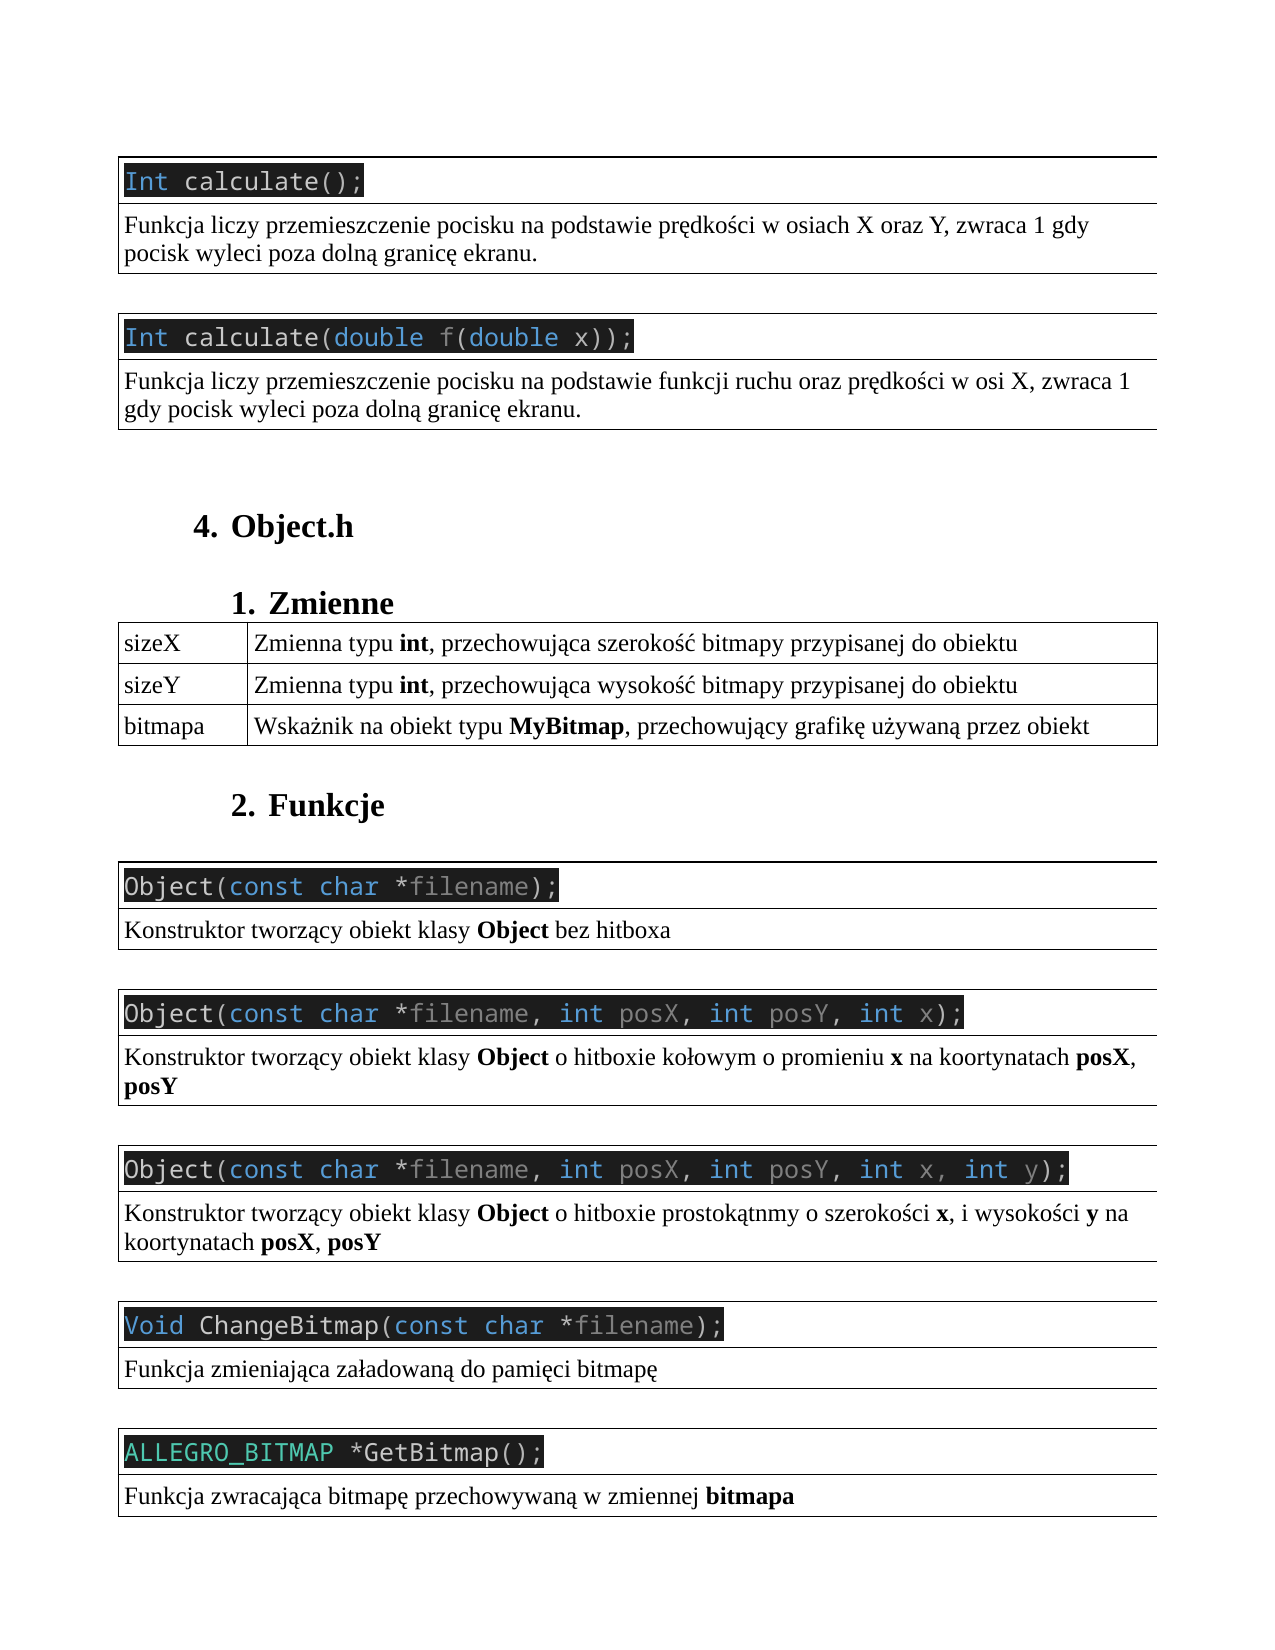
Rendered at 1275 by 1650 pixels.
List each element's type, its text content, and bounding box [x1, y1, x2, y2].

table_cell Funkcja liczy przemieszczenie pocisku na podstawie funkcji ruchu oraz prędkości w osi X, zwraca 1 gdy pocisk wyleci poza dolną granicę ekranu. [119, 360, 1157, 429]
table_header Object(const char *filename, int posX, int posY, int x); [119, 990, 1157, 1035]
table_header Int calculate(); [119, 158, 1157, 203]
list Object.h [193, 507, 1157, 545]
table_cell Konstruktor tworzący obiekt klasy Object o hitboxie prostokątnmy o szerokości x, i wysokości y na koortynatach posX, posY [119, 1192, 1157, 1261]
table_cell Wskażnik na obiekt typu MyBitmap, przechowujący grafikę używaną przez obiekt [248, 705, 1157, 745]
table_header Object(const char *filename, int posX, int posY, int x, int y); [119, 1146, 1157, 1191]
table_cell Funkcja liczy przemieszczenie pocisku na podstawie prędkości w osiach X oraz Y, zwraca 1 gdy pocisk wyleci poza dolną granicę ekranu. [119, 204, 1157, 273]
table_header Void ChangeBitmap(const char *filename); [119, 1302, 1157, 1347]
table_cell bitmapa [119, 705, 247, 745]
table_cell sizeY [119, 664, 247, 704]
table_cell Konstruktor tworzący obiekt klasy Object bez hitboxa [119, 909, 1157, 949]
table_cell Zmienna typu int, przechowująca wysokość bitmapy przypisanej do obiektu [248, 664, 1157, 704]
table_cell Funkcja zwracająca bitmapę przechowywaną w zmiennej bitmapa [119, 1475, 1157, 1516]
table_header ALLEGRO_BITMAP *GetBitmap(); [119, 1429, 1157, 1474]
table_header Zmienna typu int, przechowująca szerokość bitmapy przypisanej do obiektu [248, 623, 1157, 663]
list Zmienne [231, 583, 1157, 622]
table_cell Konstruktor tworzący obiekt klasy Object o hitboxie kołowym o promieniu x na koortynatach posX, posY [119, 1036, 1157, 1105]
table_header sizeX [119, 623, 247, 663]
table_header Int calculate(double f(double x)); [119, 314, 1157, 359]
list Funkcje [231, 785, 1157, 823]
table_cell Funkcja zmieniająca załadowaną do pamięci bitmapę [119, 1348, 1157, 1388]
table_header Object(const char *filename); [119, 863, 1157, 908]
